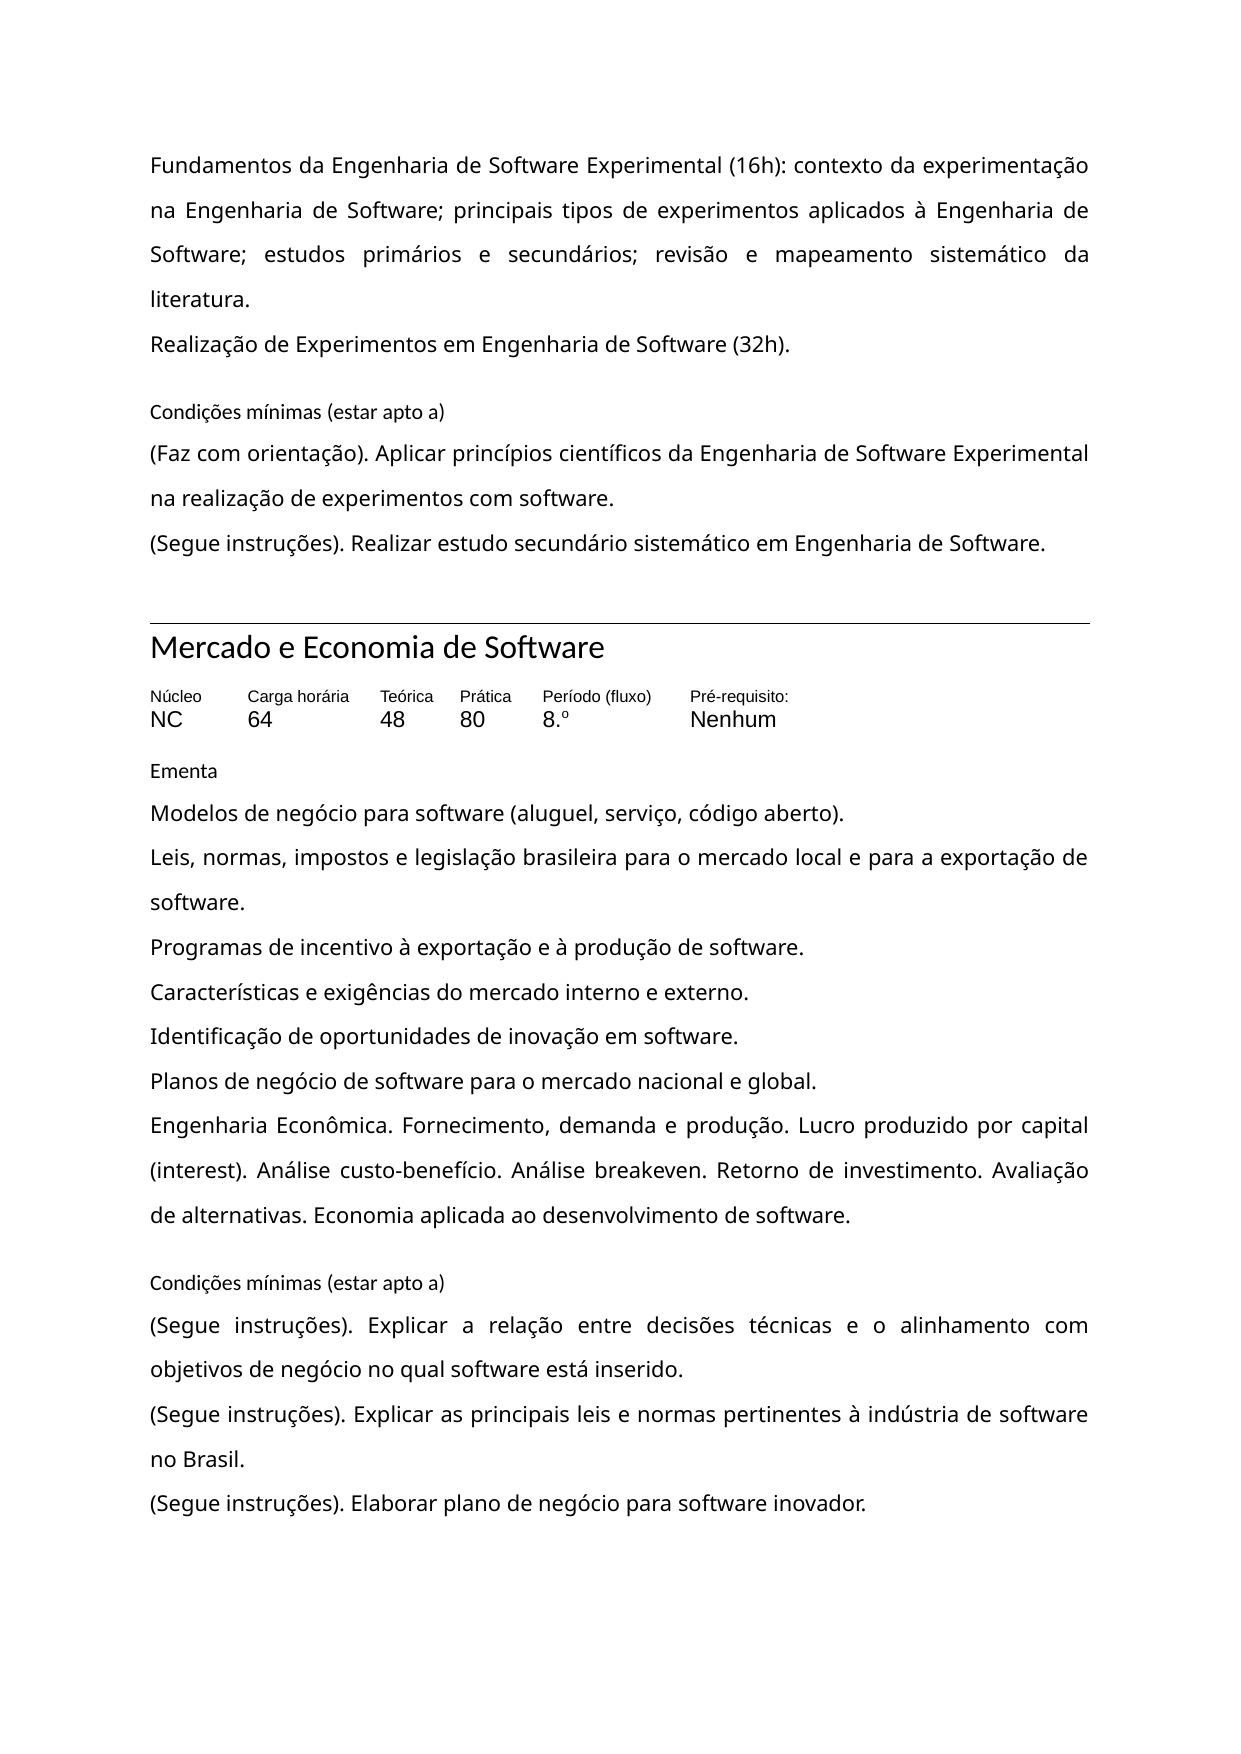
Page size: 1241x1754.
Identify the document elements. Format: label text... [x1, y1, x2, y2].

text Realização de Experimentos em Engenharia de Software (32h). [150, 329, 1090, 358]
subtitle Condições mínimas (estar apto a) [150, 1269, 1090, 1296]
table_header Carga horária [236, 687, 368, 706]
table_cell 8.o [531, 706, 678, 733]
text (Segue instruções). Elaborar plano de negócio para software inovador. [150, 1488, 1090, 1518]
table_header Teórica [369, 687, 448, 706]
text Modelos de negócio para software (aluguel, serviço, código aberto). [150, 798, 1090, 827]
text (Segue instruções). Realizar estudo secundário sistemático em Engenharia de Software. [150, 528, 1090, 558]
text (Segue instruções). Explicar as principais leis e normas pertinentes à indústria de software no Brasil. [150, 1399, 1090, 1473]
text Fundamentos da Engenharia de Software Experimental (16h): contexto da experimentação na Engenharia de Software; principais tipos de experimentos aplicados à Engenharia de Software; estudos primários e secundários; revisão e mapeamento sistemático da literatura. [150, 150, 1090, 314]
text Programas de incentivo à exportação e à produção de software. [150, 932, 1090, 962]
subtitle Ementa [150, 758, 1090, 784]
table_header Núcleo [139, 687, 236, 706]
subtitle Condições mínimas (estar apto a) [150, 398, 1090, 425]
subtitle Mercado e Economia de Software [150, 624, 1090, 666]
text Engenharia Econômica. Fornecimento, demanda e produção. Lucro produzido por capital (interest). Análise custo-benefício. Análise breakeven. Retorno de investimento. Avaliação de alternativas. Economia aplicada ao desenvolvimento de software. [150, 1111, 1090, 1230]
table_header Prática [448, 687, 531, 706]
table_cell NC [139, 706, 236, 733]
text Planos de negócio de software para o mercado nacional e global. [150, 1066, 1090, 1096]
table_cell 48 [369, 706, 448, 733]
text Identificação de oportunidades de inovação em software. [150, 1021, 1090, 1051]
table_cell 64 [236, 706, 368, 733]
text (Segue instruções). Explicar a relação entre decisões técnicas e o alinhamento com objetivos de negócio no qual software está inserido. [150, 1309, 1090, 1384]
text (Faz com orientação). Aplicar princípios científicos da Engenharia de Software Experimental na realização de experimentos com software. [150, 438, 1090, 513]
text Características e exigências do mercado interno e externo. [150, 976, 1090, 1006]
table_header Pré-requisito: [679, 687, 1018, 706]
table_cell Nenhum [679, 706, 1018, 733]
text Leis, normas, impostos e legislação brasileira para o mercado local e para a exportação de software. [150, 842, 1090, 917]
table_cell 80 [448, 706, 531, 733]
table_header Período (fluxo) [531, 687, 678, 706]
